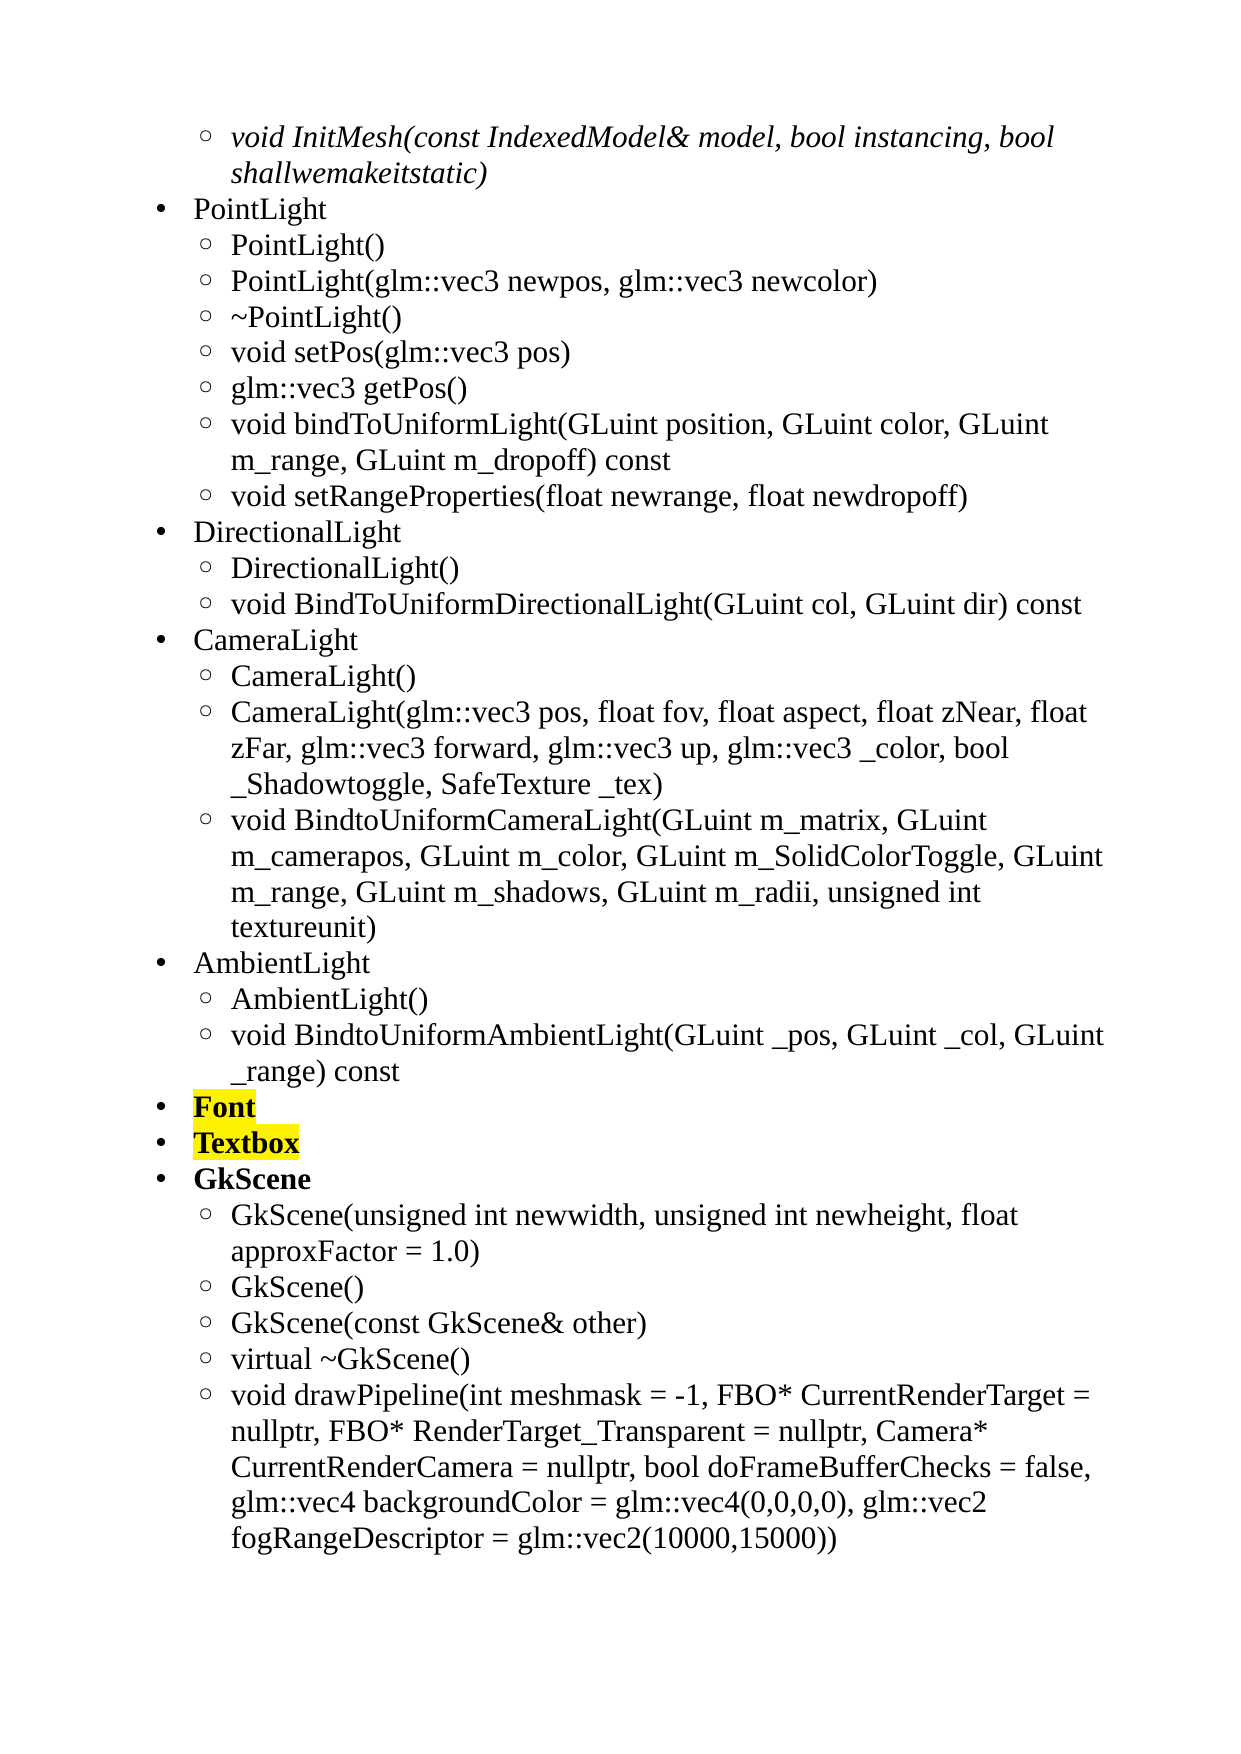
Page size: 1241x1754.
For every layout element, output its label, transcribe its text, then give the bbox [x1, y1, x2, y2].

list PointLight(glm::vec3 newpos, glm::vec3 newcolor) [193, 262, 1122, 298]
list void BindToUniformDirectionalLight(GLuint col, GLuint dir) const [193, 585, 1122, 621]
list GkScene [156, 1160, 1122, 1196]
list void BindtoUniformCameraLight(GLuint m_matrix, GLuint m_camerapos, GLuint m_color, GLuint m_SolidColorToggle, GLuint m_range, GLuint m_shadows, GLuint m_radii, unsigned int textureunit) [193, 801, 1122, 945]
list glm::vec3 getPos() [193, 370, 1122, 406]
list void drawPipeline(int meshmask = -1, FBO* CurrentRenderTarget = nullptr, FBO* RenderTarget_Transparent = nullptr, Camera* CurrentRenderCamera = nullptr, bool doFrameBufferChecks = false, glm::vec4 backgroundColor = glm::vec4(0,0,0,0), glm::vec2 fogRangeDescriptor = glm::vec2(10000,15000)) [193, 1376, 1122, 1556]
list Font [156, 1088, 1122, 1124]
list CameraLight(glm::vec3 pos, float fov, float aspect, float zNear, float zFar, glm::vec3 forward, glm::vec3 up, glm::vec3 _color, bool _Shadowtoggle, SafeTexture _tex) [193, 693, 1122, 801]
list void setPos(glm::vec3 pos) [193, 334, 1122, 370]
list DirectionalLight [156, 513, 1122, 549]
list AmbientLight() [193, 981, 1122, 1017]
list void bindToUniformLight(GLuint position, GLuint color, GLuint m_range, GLuint m_dropoff) const [193, 406, 1122, 477]
list void setRangeProperties(float newrange, float newdropoff) [193, 477, 1122, 513]
list PointLight [156, 190, 1122, 226]
list void InitMesh(const IndexedModel& model, bool instancing, bool shallwemakeitstatic) [193, 118, 1122, 190]
list virtual ~GkScene() [193, 1340, 1122, 1376]
list DirectionalLight() [193, 549, 1122, 585]
list CameraLight [156, 621, 1122, 657]
list GkScene() [193, 1268, 1122, 1304]
list AmbientLight [156, 945, 1122, 981]
list Textbox [156, 1124, 1122, 1160]
list GkScene(unsigned int newwidth, unsigned int newheight, float approxFactor = 1.0) [193, 1196, 1122, 1268]
list void BindtoUniformAmbientLight(GLuint _pos, GLuint _col, GLuint _range) const [193, 1017, 1122, 1088]
list GkScene(const GkScene& other) [193, 1304, 1122, 1340]
list PointLight() [193, 226, 1122, 262]
list ~PointLight() [193, 298, 1122, 334]
list CameraLight() [193, 657, 1122, 693]
